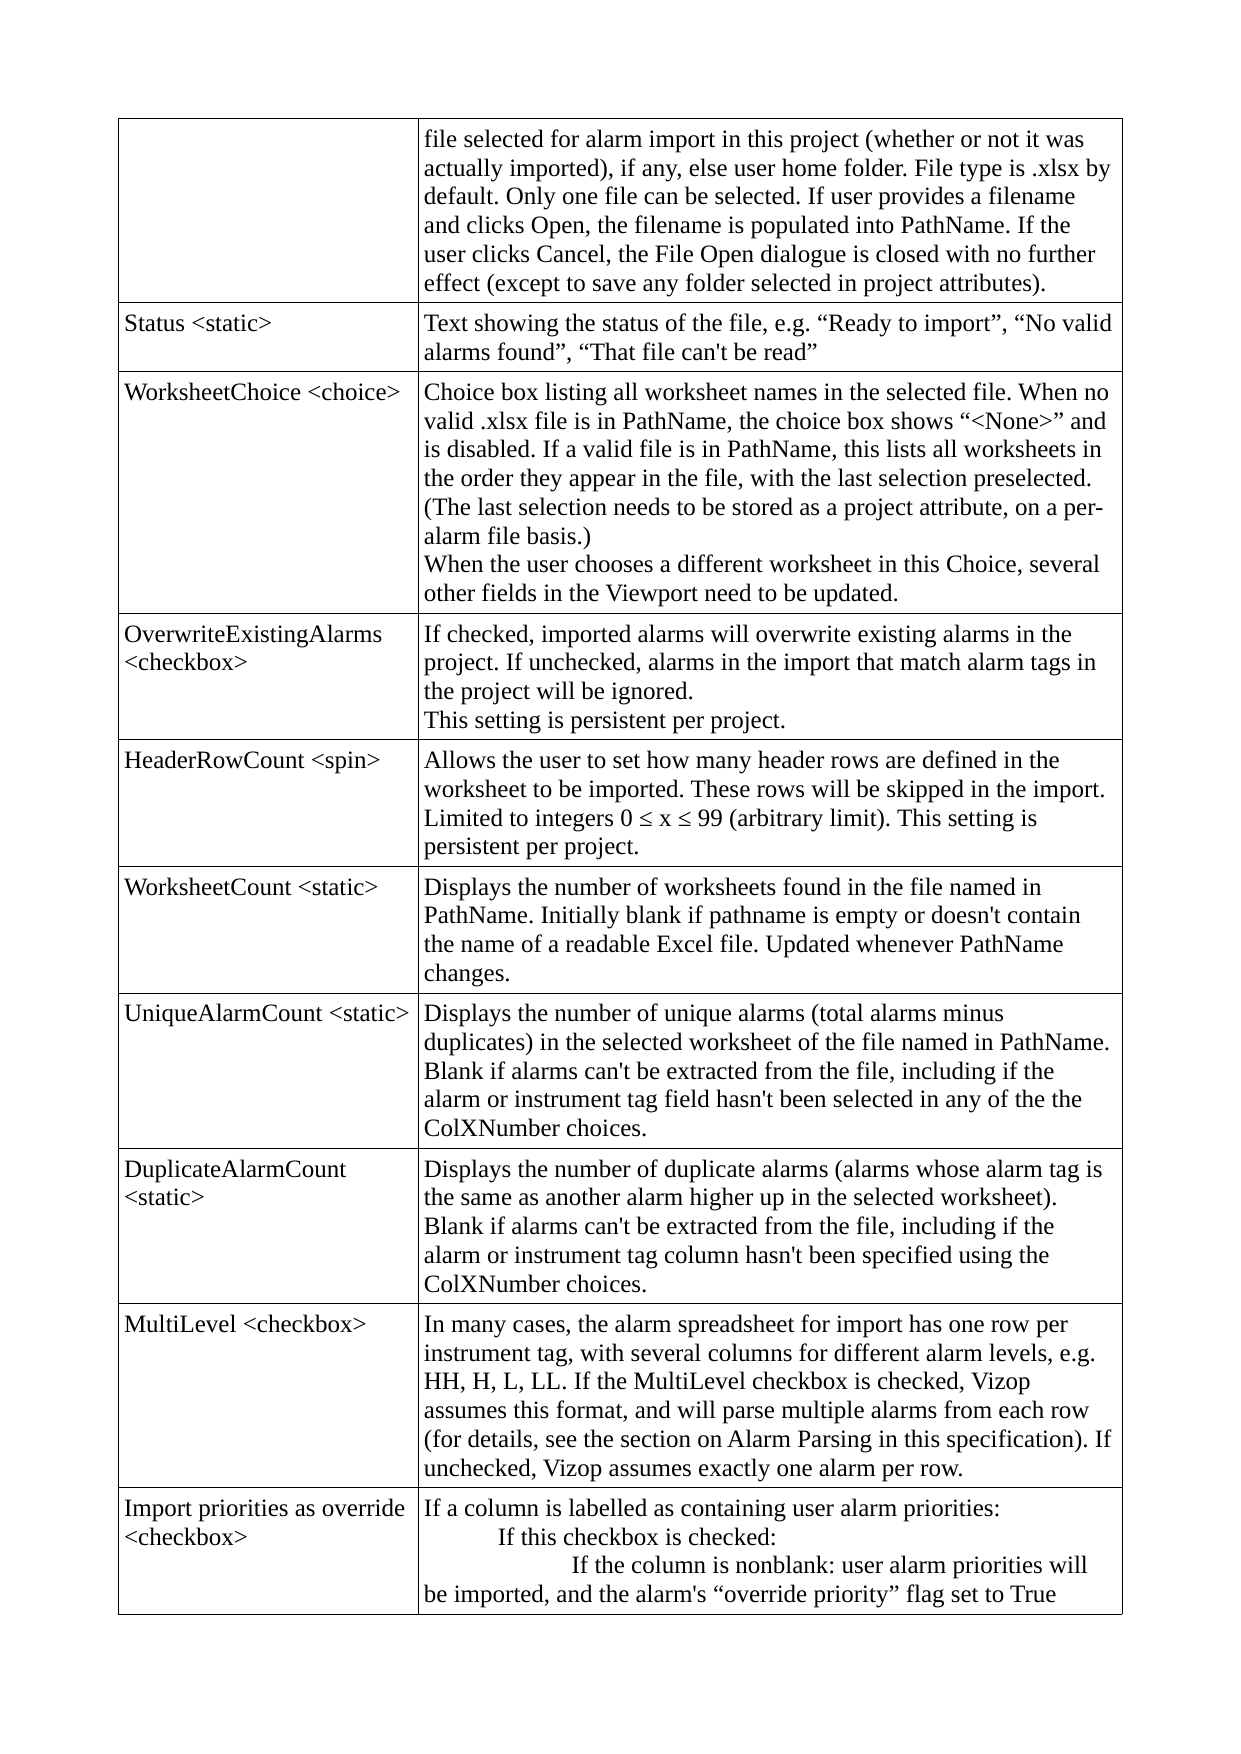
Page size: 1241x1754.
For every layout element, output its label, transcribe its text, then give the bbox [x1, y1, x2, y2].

table_cell Status <static> [119, 303, 418, 371]
table_cell UniqueAlarmCount <static> [119, 994, 418, 1148]
table_cell If checked, imported alarms will overwrite existing alarms in the project. If unchecked, alarms in the import that match alarm tags in the project will be ignored. This setting is persistent per project. [419, 614, 1122, 739]
table_cell Displays the number of unique alarms (total alarms minus duplicates) in the selected worksheet of the file named in PathName. Blank if alarms can't be extracted from the file, including if the alarm or instrument tag field hasn't been selected in any of the the ColXNumber choices. [419, 994, 1122, 1148]
table_cell In many cases, the alarm spreadsheet for import has one row per instrument tag, with several columns for different alarm levels, e.g. HH, H, L, LL. If the MultiLevel checkbox is checked, Vizop assumes this format, and will parse multiple alarms from each row (for details, see the section on Alarm Parsing in this specification). If unchecked, Vizop assumes exactly one alarm per row. [419, 1304, 1122, 1487]
table_cell If a column is labelled as containing user alarm priorities: If this checkbox is checked: If the column is nonblank: user alarm priorities will be imported, and the alarm's “override priority” flag set to True [419, 1488, 1122, 1614]
table_cell Choice box listing all worksheet names in the selected file. When no valid .xlsx file is in PathName, the choice box shows “<None>” and is disabled. If a valid file is in PathName, this lists all worksheets in the order they appear in the file, with the last selection preselected. (The last selection needs to be stored as a project attribute, on a per-alarm file basis.) When the user chooses a different worksheet in this Choice, several other fields in the Viewport need to be updated. [419, 372, 1122, 613]
table_cell WorksheetCount <static> [119, 867, 418, 992]
table_cell Displays the number of duplicate alarms (alarms whose alarm tag is the same as another alarm higher up in the selected worksheet). Blank if alarms can't be extracted from the file, including if the alarm or instrument tag column hasn't been specified using the ColXNumber choices. [419, 1149, 1122, 1303]
table_cell file selected for alarm import in this project (whether or not it was actually imported), if any, else user home folder. File type is .xlsx by default. Only one file can be selected. If user provides a filename and clicks Open, the filename is populated into PathName. If the user clicks Cancel, the File Open dialogue is closed with no further effect (except to save any folder selected in project attributes). [419, 119, 1122, 302]
table_cell [119, 119, 418, 302]
table_cell OverwriteExistingAlarms <checkbox> [119, 614, 418, 739]
table_cell HeaderRowCount <spin> [119, 740, 418, 866]
table_cell Text showing the status of the file, e.g. “Ready to import”, “No valid alarms found”, “That file can't be read” [419, 303, 1122, 371]
table_cell WorksheetChoice <choice> [119, 372, 418, 613]
table_cell DuplicateAlarmCount <static> [119, 1149, 418, 1303]
table_cell MultiLevel <checkbox> [119, 1304, 418, 1487]
table_cell Import priorities as override <checkbox> [119, 1488, 418, 1614]
table_cell Displays the number of worksheets found in the file named in PathName. Initially blank if pathname is empty or doesn't contain the name of a readable Excel file. Updated whenever PathName changes. [419, 867, 1122, 992]
table_cell Allows the user to set how many header rows are defined in the worksheet to be imported. These rows will be skipped in the import. Limited to integers 0 ≤ x ≤ 99 (arbitrary limit). This setting is persistent per project. [419, 740, 1122, 866]
